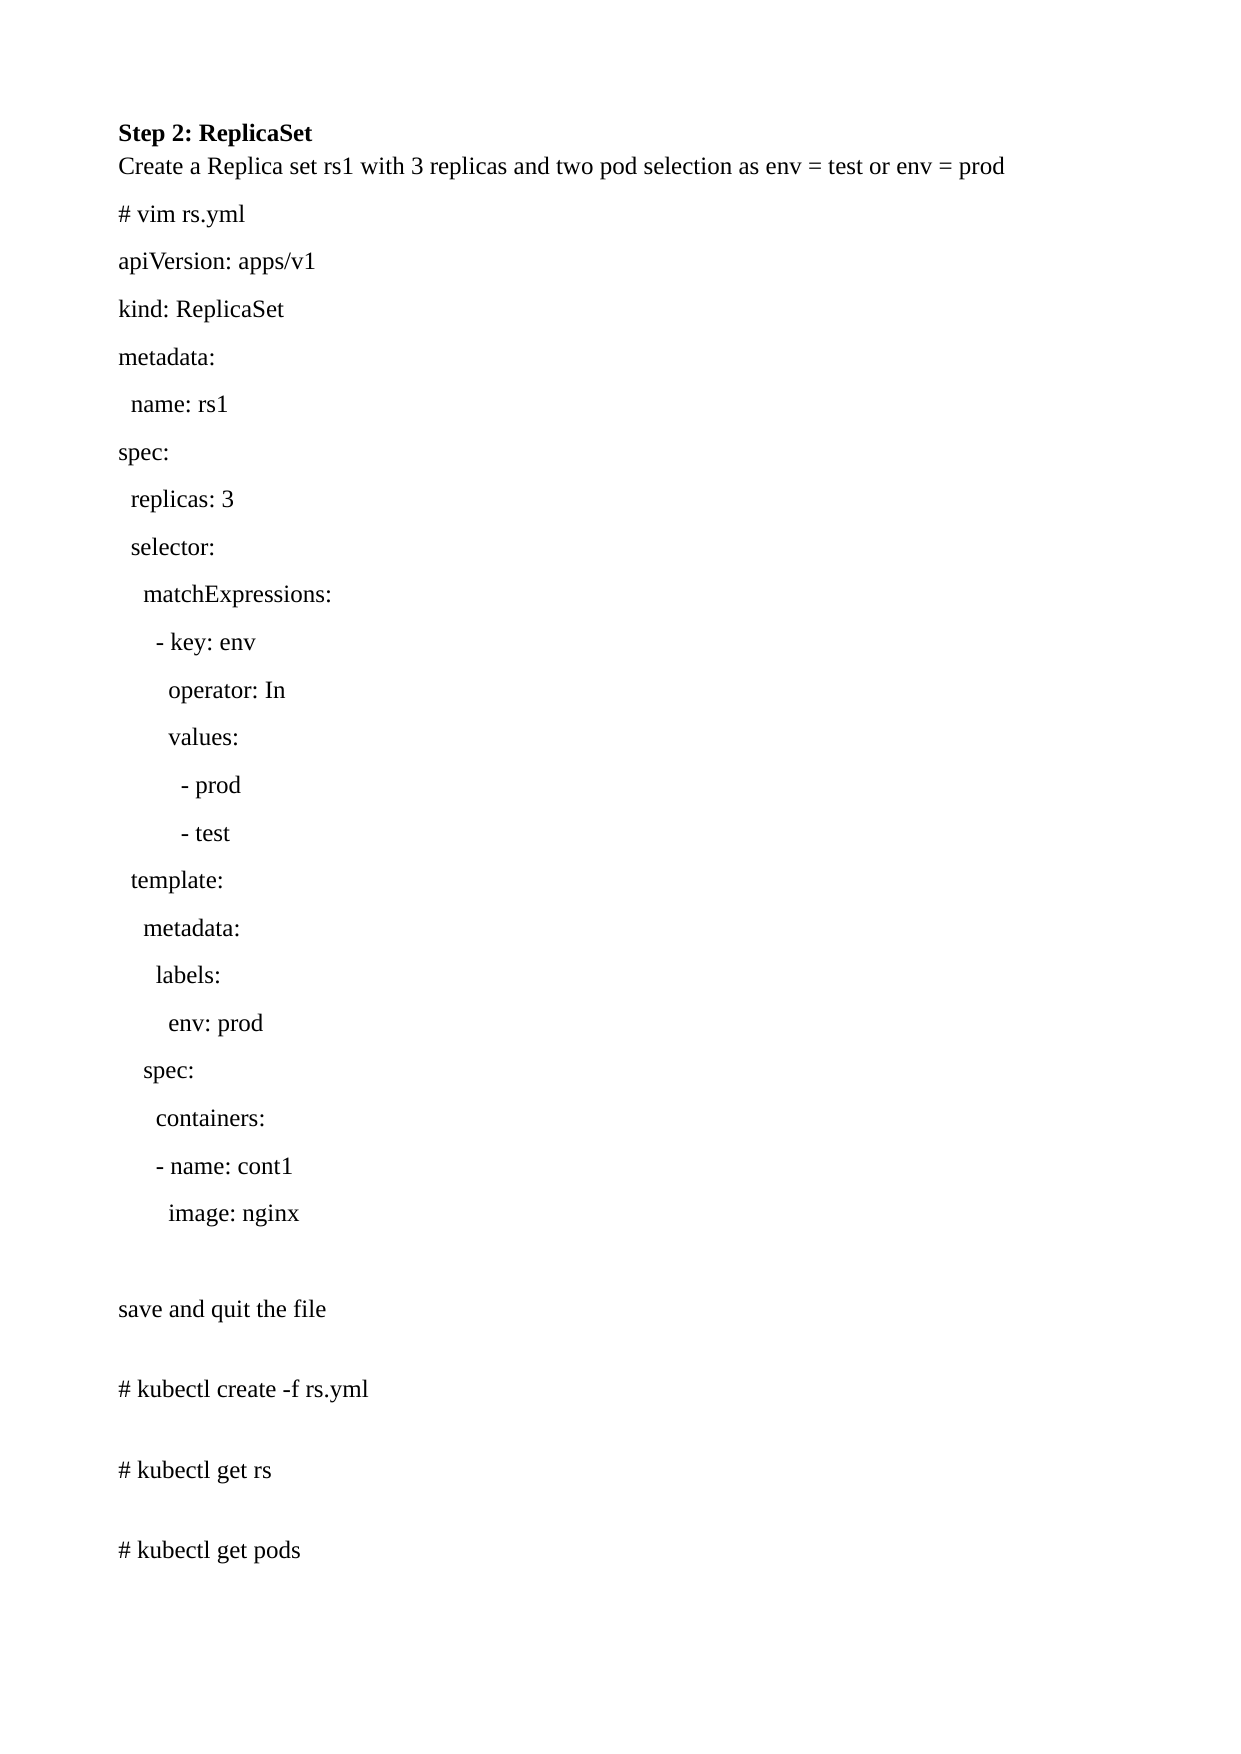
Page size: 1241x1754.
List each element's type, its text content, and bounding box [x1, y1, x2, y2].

text metadata: [118, 342, 1122, 370]
text replicas: 3 [118, 484, 1122, 513]
text name: rs1 [118, 389, 1122, 418]
text apiVersion: apps/v1 [118, 246, 1122, 275]
text - key: env [118, 627, 1122, 656]
text - name: cont1 [118, 1151, 1122, 1179]
text env: prod [118, 1008, 1122, 1037]
text - test [118, 818, 1122, 846]
text - prod [118, 770, 1122, 799]
text template: [118, 865, 1122, 894]
text labels: [118, 960, 1122, 989]
text metadata: [118, 913, 1122, 942]
text # kubectl get rs [118, 1422, 1122, 1484]
text image: nginx [118, 1198, 1122, 1227]
text spec: [118, 1056, 1122, 1084]
text values: [118, 722, 1122, 751]
text Step 2: ReplicaSet Create a Replica set rs1 with 3 replicas and two pod selection as env = test or env = prod [118, 118, 1122, 180]
text operator: In [118, 675, 1122, 703]
text containers: [118, 1103, 1122, 1132]
text # vim rs.yml [118, 199, 1122, 227]
text # kubectl create -f rs.yml [118, 1341, 1122, 1403]
text selector: [118, 532, 1122, 561]
text save and quit the file [118, 1294, 1122, 1322]
text kind: ReplicaSet [118, 294, 1122, 323]
text matchExpressions: [118, 579, 1122, 608]
text # kubectl get pods [118, 1502, 1122, 1564]
text spec: [118, 437, 1122, 466]
